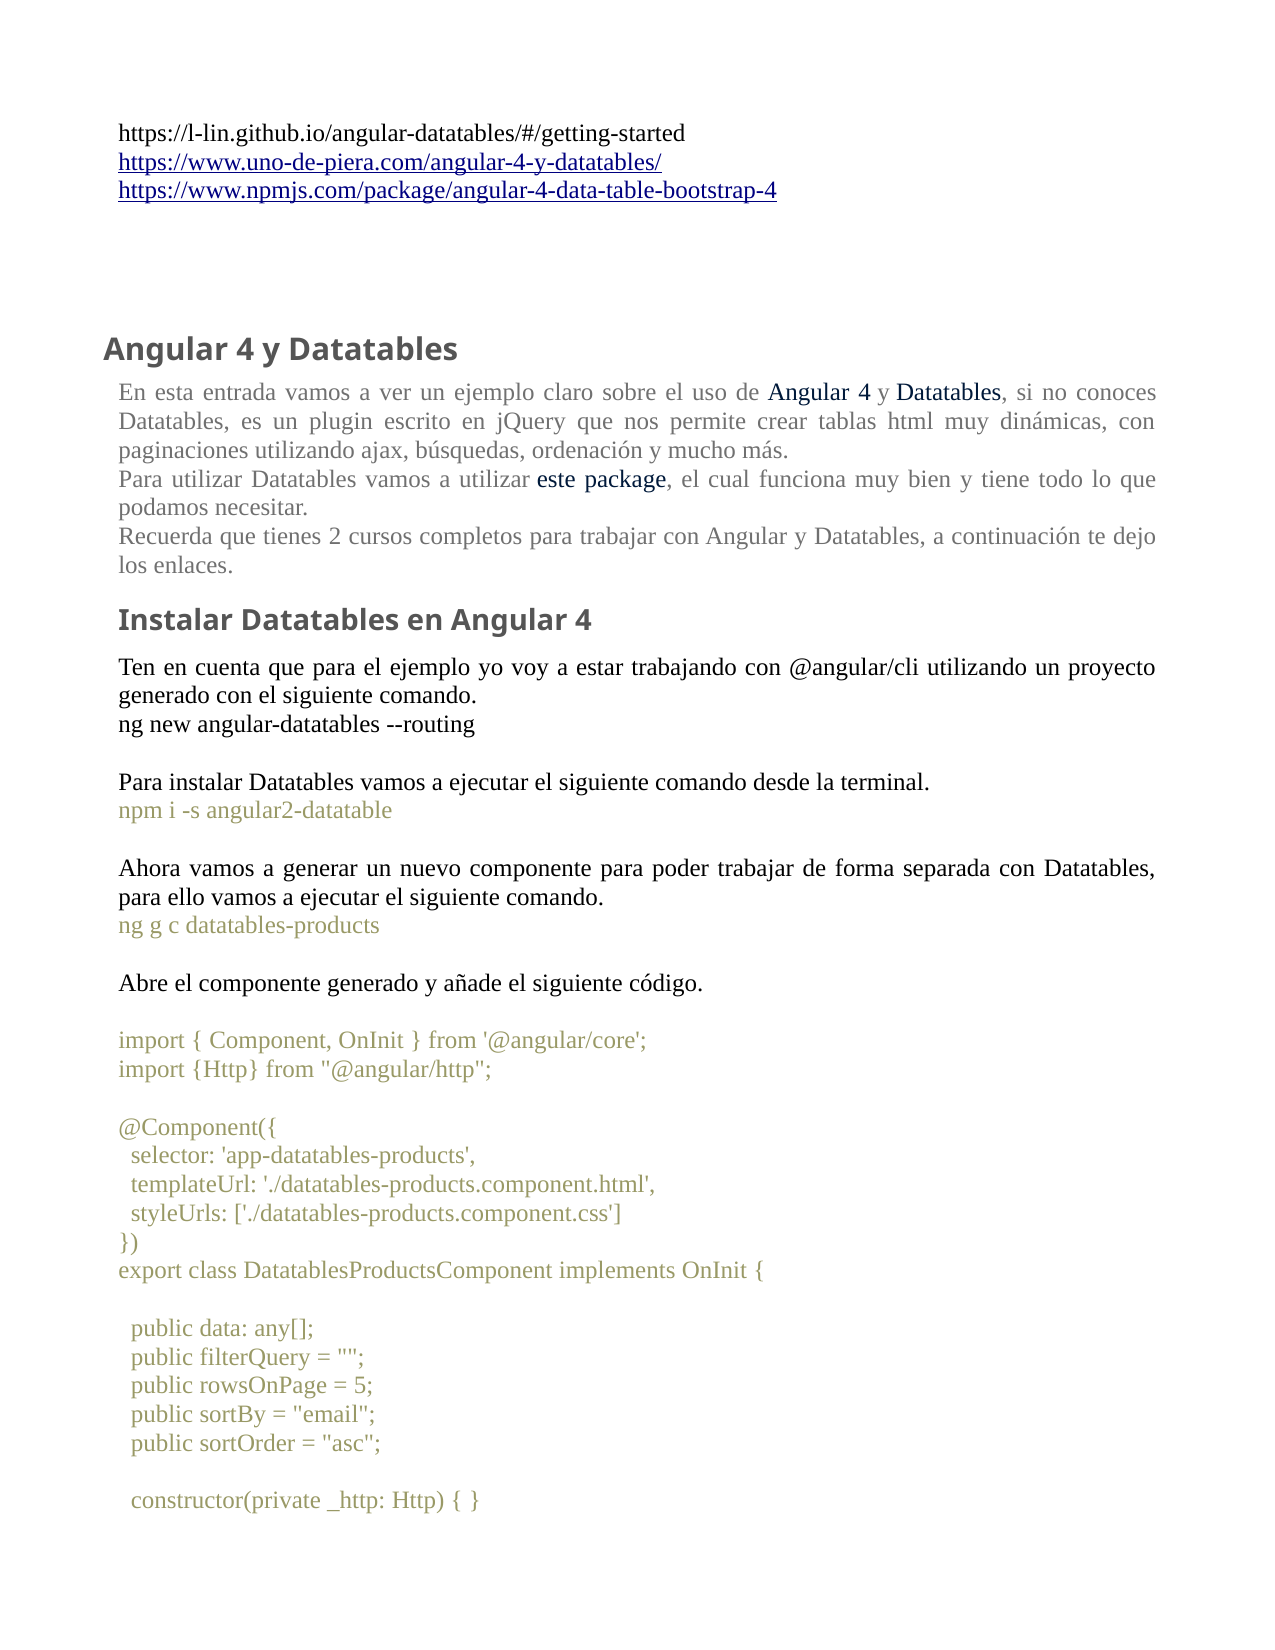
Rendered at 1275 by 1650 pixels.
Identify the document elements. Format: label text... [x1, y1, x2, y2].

text ng g c datatables-products [118, 911, 1157, 939]
text ng new angular-datatables --routing [118, 709, 1157, 738]
text https://www.npmjs.com/package/angular-4-data-table-bootstrap-4 [118, 176, 1157, 204]
text public filterQuery = ""; [118, 1342, 1157, 1371]
text import { Component, OnInit } from '@angular/core'; [118, 1026, 1157, 1054]
text [103, 262, 1275, 287]
text export class DatatablesProductsComponent implements OnInit { [118, 1256, 1157, 1284]
text templateUrl: './datatables-products.component.html', [118, 1169, 1157, 1198]
text Para utilizar Datatables vamos a utilizar este package, el cual funciona muy bien y tiene todo lo que podamos necesitar. [118, 464, 1157, 521]
text selector: 'app-datatables-products', [118, 1141, 1157, 1169]
text public data: any[]; [118, 1313, 1157, 1342]
text public rowsOnPage = 5; [118, 1371, 1157, 1399]
subtitle Angular 4 y Datatables [103, 287, 1275, 370]
text styleUrls: ['./datatables-products.component.css'] [118, 1198, 1157, 1227]
text import {Http} from "@angular/http"; [118, 1054, 1157, 1083]
text Para instalar Datatables vamos a ejecutar el siguiente comando desde la terminal. [118, 767, 1157, 796]
text public sortOrder = "asc"; [118, 1428, 1157, 1457]
text Recuerda que tienes 2 cursos completos para trabajar con Angular y Datatables, a continuación te dejo los enlaces. [118, 521, 1157, 579]
text constructor(private _http: Http) { } [118, 1486, 1157, 1514]
text https://www.uno-de-piera.com/angular-4-y-datatables/ [118, 147, 1157, 176]
text En esta entrada vamos a ver un ejemplo claro sobre el uso de Angular 4 y Datatables, si no conoces Datatables, es un plugin escrito en jQuery que nos permite crear tablas html muy dinámicas, con paginaciones utilizando ajax, búsquedas, ordenación y mucho más. [118, 370, 1157, 464]
text https://l-lin.github.io/angular-datatables/#/getting-started [118, 118, 1157, 147]
text @Component({ [118, 1112, 1157, 1141]
text }) [118, 1227, 1157, 1256]
text Ahora vamos a generar un nuevo componente para poder trabajar de forma separada con Datatables, para ello vamos a ejecutar el siguiente comando. [118, 853, 1157, 911]
text npm i -s angular2-datatable [118, 796, 1157, 824]
text public sortBy = "email"; [118, 1399, 1157, 1428]
text Abre el componente generado y añade el siguiente código. [118, 968, 1157, 997]
subtitle Instalar Datatables en Angular 4 [118, 599, 1157, 639]
text Ten en cuenta que para el ejemplo yo voy a estar trabajando con @angular/cli utilizando un proyecto generado con el siguiente comando. [118, 652, 1157, 709]
